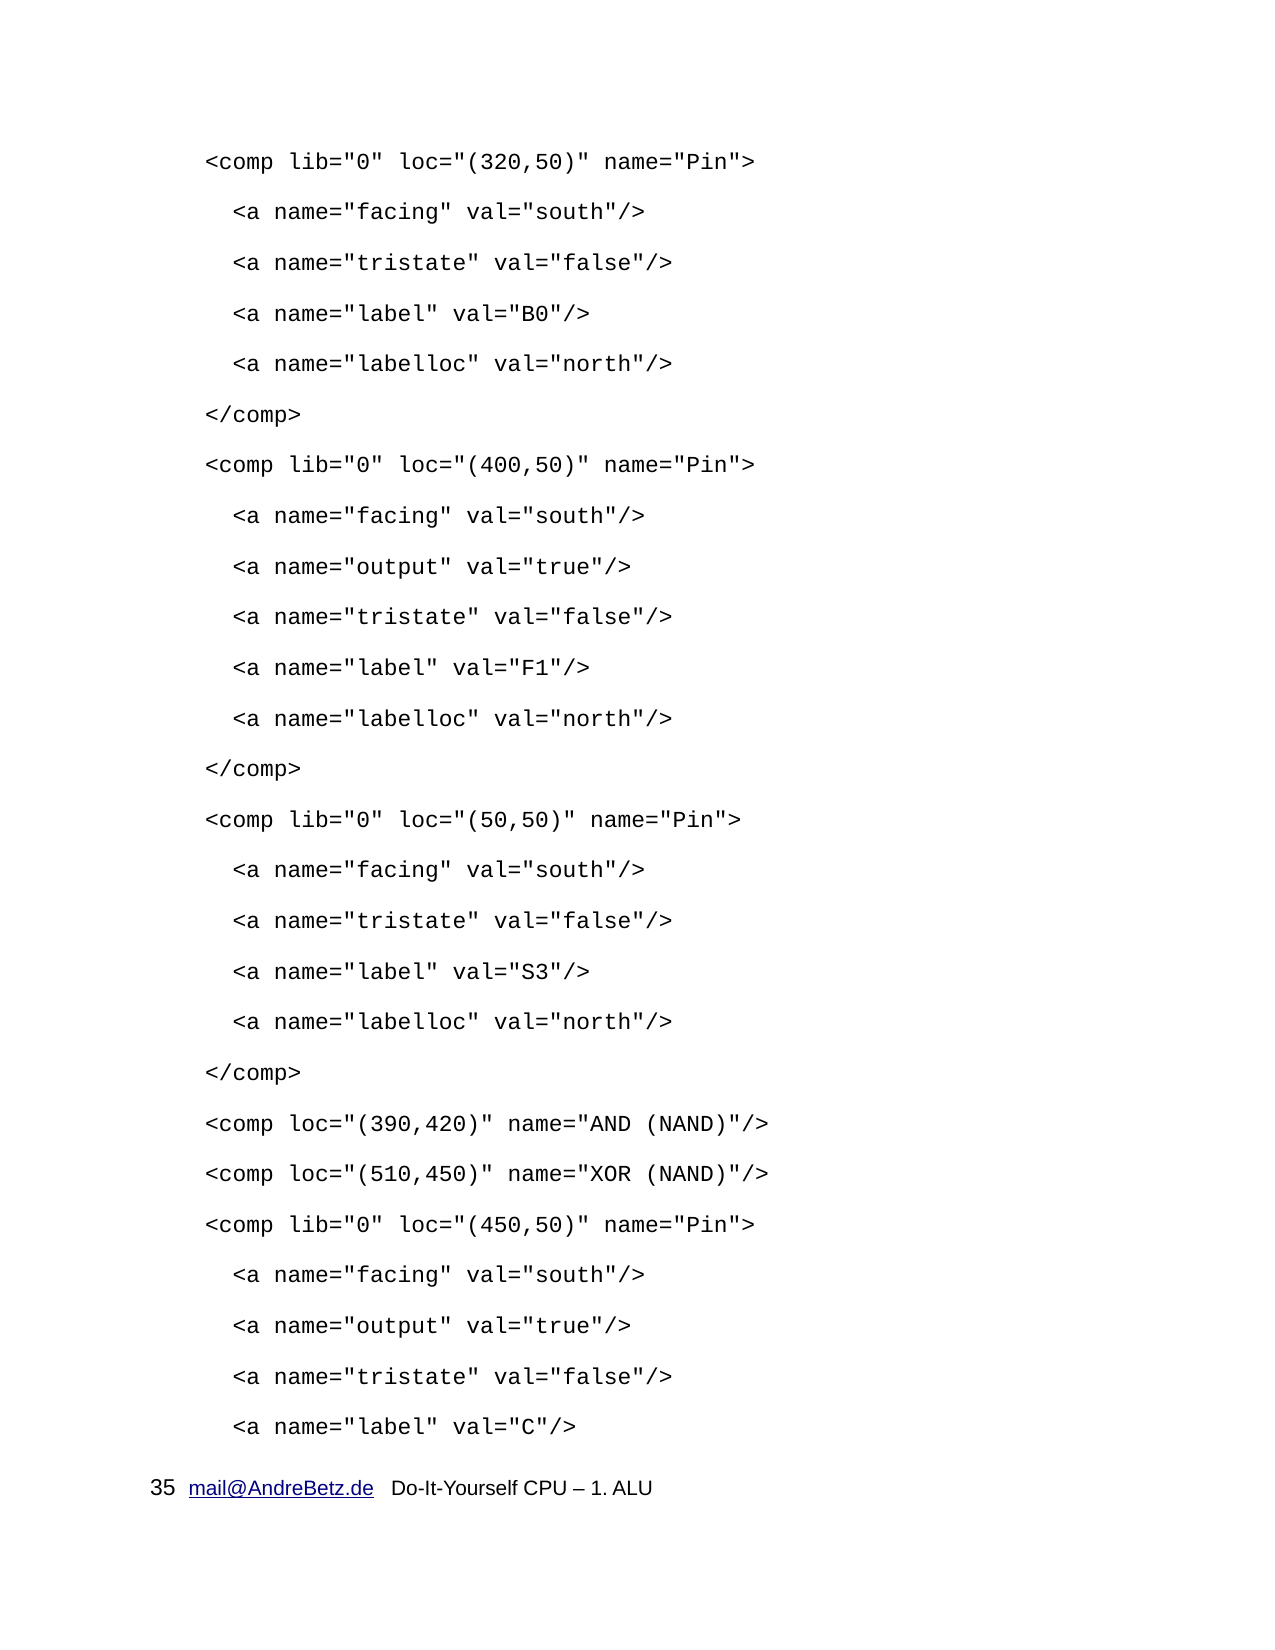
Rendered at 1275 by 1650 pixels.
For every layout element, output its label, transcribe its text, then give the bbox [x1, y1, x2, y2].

text <comp lib="0" loc="(400,50)" name="Pin"> [150, 454, 1125, 480]
text <a name="facing" val="south"/> [150, 1264, 1125, 1290]
text <comp lib="0" loc="(450,50)" name="Pin"> [150, 1213, 1125, 1239]
text <a name="facing" val="south"/> [150, 201, 1125, 227]
text <a name="output" val="true"/> [150, 555, 1125, 581]
text </comp> [150, 403, 1125, 429]
text </comp> [150, 757, 1125, 783]
text <a name="label" val="S3"/> [150, 960, 1125, 986]
text <a name="labelloc" val="north"/> [150, 707, 1125, 733]
text <a name="label" val="B0"/> [150, 302, 1125, 328]
text <a name="facing" val="south"/> [150, 504, 1125, 530]
text <a name="label" val="C"/> [150, 1416, 1125, 1442]
text <a name="tristate" val="false"/> [150, 909, 1125, 935]
text <a name="tristate" val="false"/> [150, 251, 1125, 277]
text <a name="labelloc" val="north"/> [150, 352, 1125, 378]
text <a name="facing" val="south"/> [150, 859, 1125, 885]
text </comp> [150, 1061, 1125, 1087]
text <a name="labelloc" val="north"/> [150, 1011, 1125, 1037]
text <comp lib="0" loc="(50,50)" name="Pin"> [150, 808, 1125, 834]
text <a name="tristate" val="false"/> [150, 1365, 1125, 1391]
text <a name="label" val="F1"/> [150, 656, 1125, 682]
text <a name="output" val="true"/> [150, 1314, 1125, 1340]
text <a name="tristate" val="false"/> [150, 606, 1125, 632]
text <comp lib="0" loc="(320,50)" name="Pin"> [150, 150, 1125, 176]
text <comp loc="(510,450)" name="XOR (NAND)"/> [150, 1162, 1125, 1188]
text <comp loc="(390,420)" name="AND (NAND)"/> [150, 1112, 1125, 1138]
